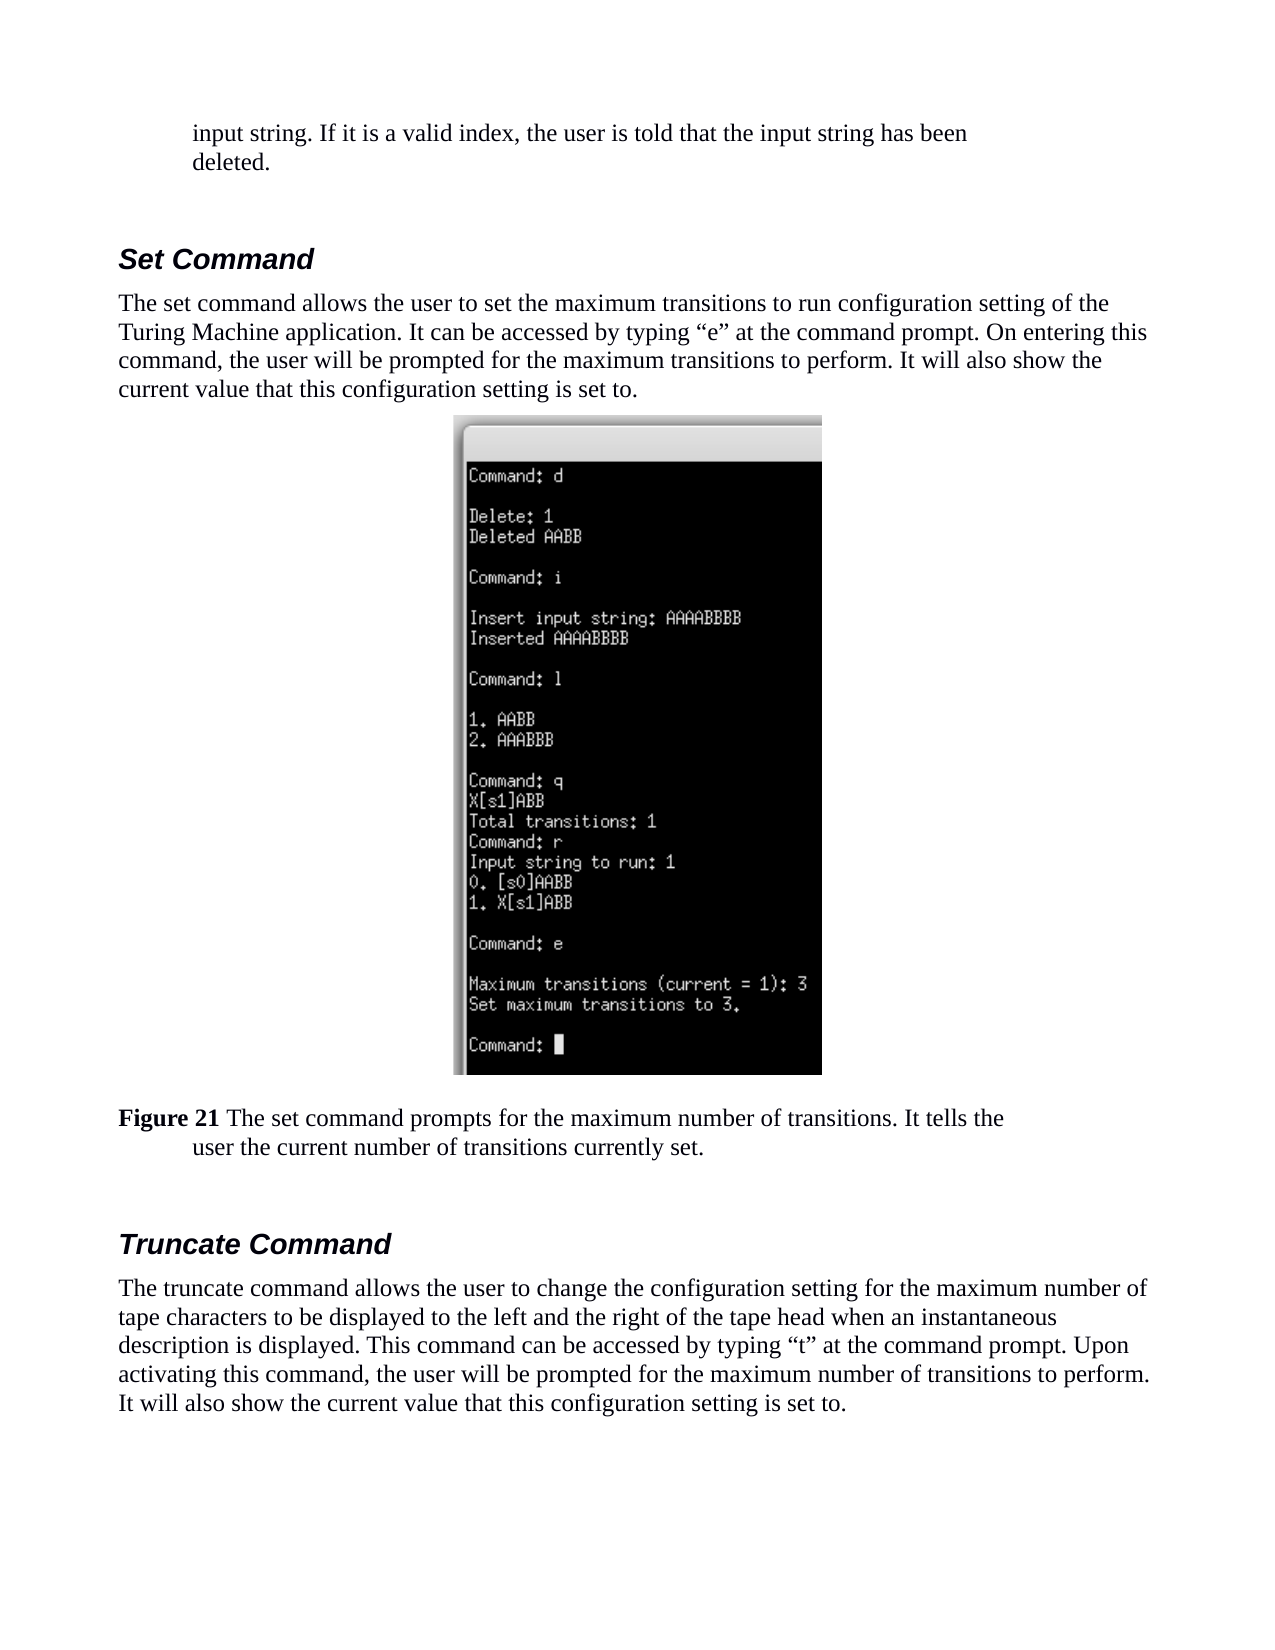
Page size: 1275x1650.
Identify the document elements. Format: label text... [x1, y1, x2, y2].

subtitle Set Command [118, 242, 1157, 275]
text Figure 21 The set command prompts for the maximum number of transitions. It tells the user the current number of transitions currently set. [118, 1103, 1157, 1161]
picture [453, 415, 822, 1075]
subtitle Truncate Command [118, 1227, 1157, 1261]
text input string. If it is a valid index, the user is told that the input string has been deleted. [118, 118, 1157, 176]
text The truncate command allows the user to change the configuration setting for the maximum number of tape characters to be displayed to the left and the right of the tape head when an instantaneous description is displayed. This command can be accessed by typing “t” at the command prompt. Upon activating this command, the user will be prompted for the maximum number of transitions to perform. It will also show the current value that this configuration setting is set to. [118, 1273, 1157, 1417]
text The set command allows the user to set the maximum transitions to run configuration setting of the Turing Machine application. It can be accessed by typing “e” at the command prompt. On entering this command, the user will be prompted for the maximum transitions to perform. It will also show the current value that this configuration setting is set to. [118, 288, 1157, 403]
